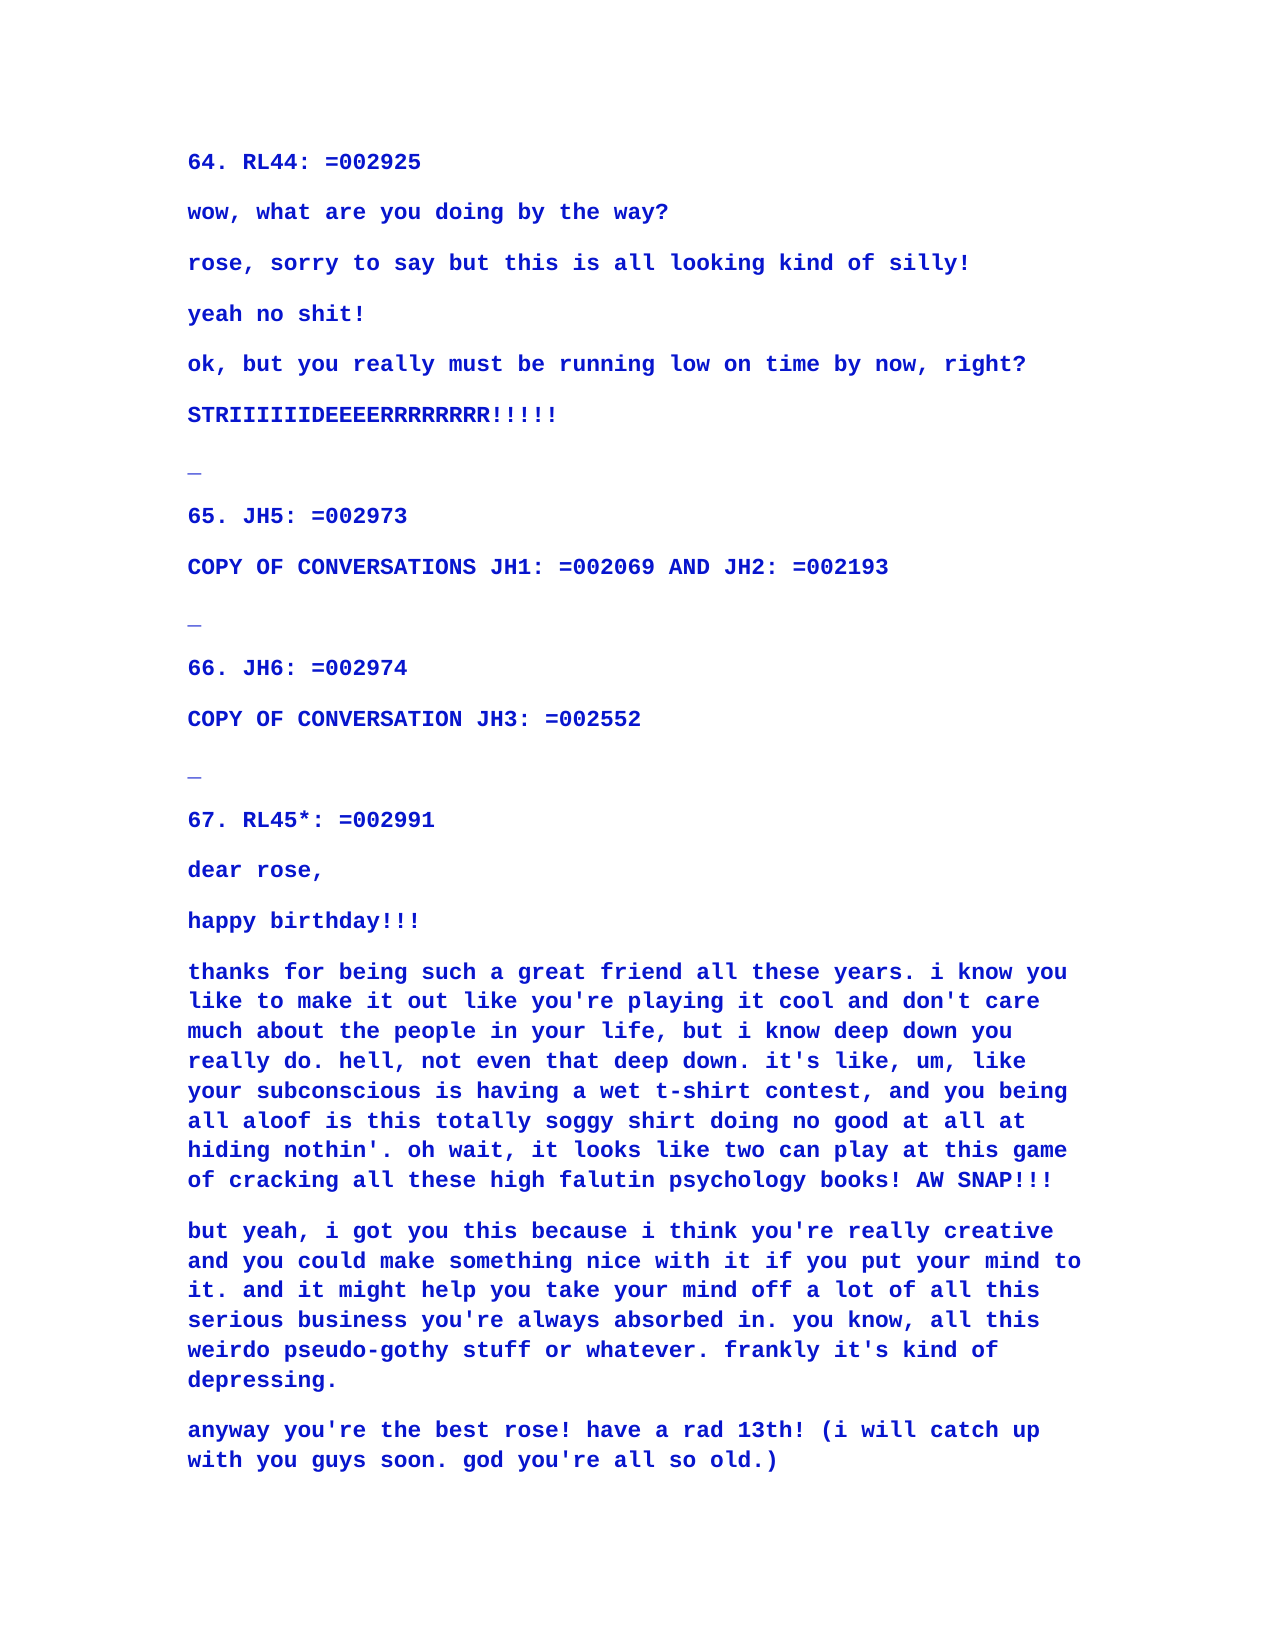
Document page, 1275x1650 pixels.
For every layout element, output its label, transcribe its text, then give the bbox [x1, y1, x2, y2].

text yeah no shit! [187, 302, 1087, 328]
text but yeah, i got you this because i think you're really creative and you could make something nice with it if you put your mind to it. and it might help you take your mind off a lot of all this serious business you're always absorbed in. you know, all this weirdo pseudo-gothy stuff or whatever. frankly it's kind of depressing. [187, 1219, 1087, 1394]
text rose, sorry to say but this is all looking kind of silly! [187, 251, 1087, 277]
text 67. RL45*: =002991 [187, 808, 1087, 834]
text _ [187, 454, 1087, 480]
text anyway you're the best rose! have a rad 13th! (i will catch up with you guys soon. god you're all so old.) [187, 1419, 1087, 1474]
text dear rose, [187, 859, 1087, 885]
text COPY OF CONVERSATION JH3: =002552 [187, 707, 1087, 733]
text 65. JH5: =002973 [187, 504, 1087, 530]
text 64. RL44: =002925 [187, 150, 1087, 176]
text 66. JH6: =002974 [187, 656, 1087, 682]
text _ [187, 606, 1087, 632]
text wow, what are you doing by the way? [187, 201, 1087, 227]
text ok, but you really must be running low on time by now, right? [187, 352, 1087, 378]
text STRIIIIIIDEEEERRRRRRRR!!!!! [187, 403, 1087, 429]
text thanks for being such a great friend all these years. i know you like to make it out like you're playing it cool and don't care much about the people in your life, but i know deep down you really do. hell, not even that deep down. it's like, um, like your subconscious is having a wet t-shirt contest, and you being all aloof is this totally soggy shirt doing no good at all at hiding nothin'. oh wait, it looks like two can play at this game of cracking all these high falutin psychology books! AW SNAP!!! [187, 960, 1087, 1194]
text _ [187, 757, 1087, 783]
text happy birthday!!! [187, 909, 1087, 935]
text COPY OF CONVERSATIONS JH1: =002069 AND JH2: =002193 [187, 555, 1087, 581]
